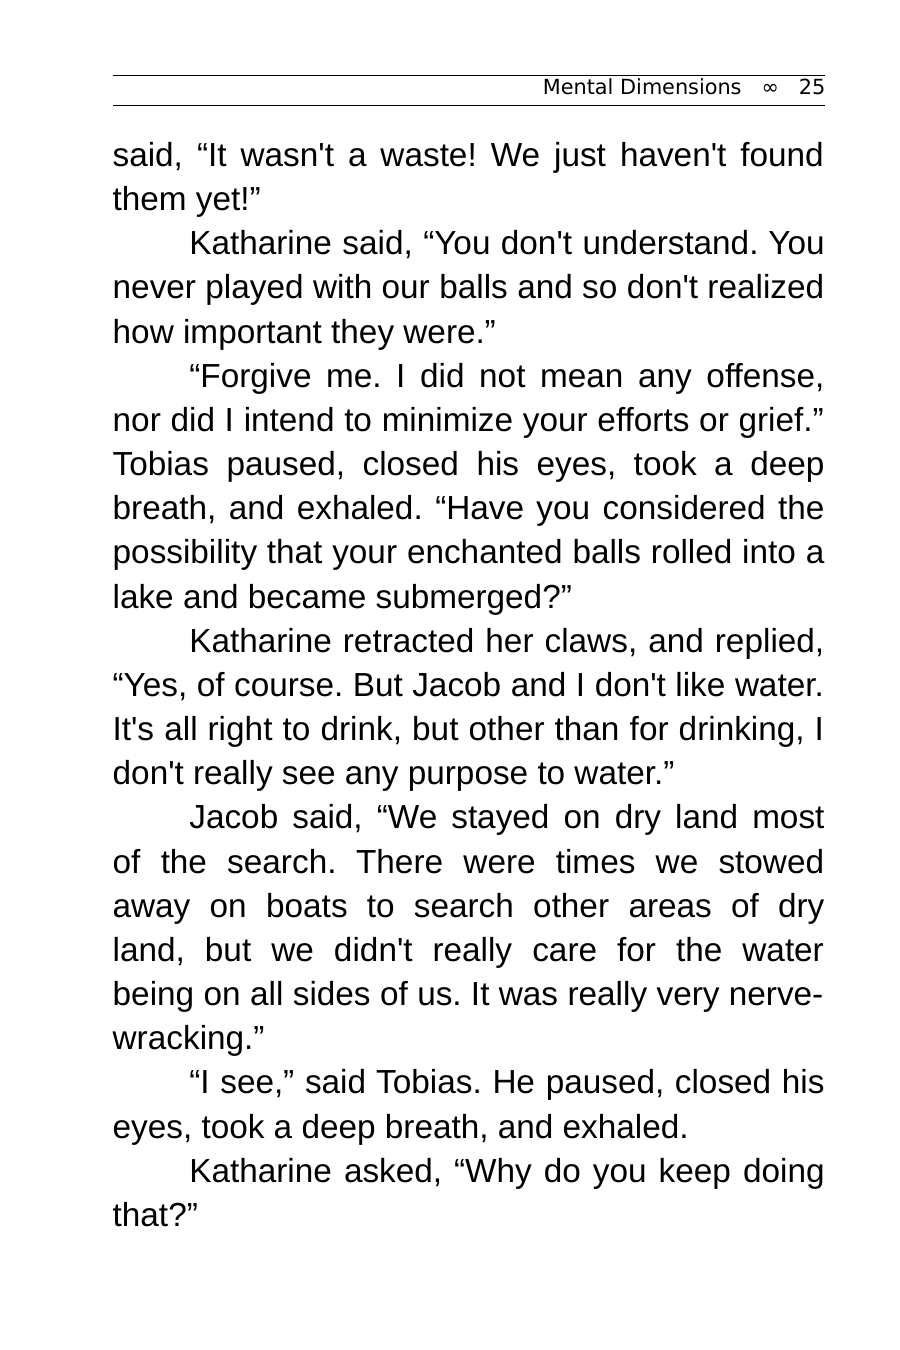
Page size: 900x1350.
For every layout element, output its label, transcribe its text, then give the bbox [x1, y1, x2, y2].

text “Forgive me. I did not mean any offense, nor did I intend to minimize your efforts or grief.” Tobias paused, closed his eyes, took a deep breath, and exhaled. “Have you considered the possibility that your enchanted balls rolled into a lake and became submerged?” [112, 356, 825, 615]
text “I see,” said Tobias. He paused, closed his eyes, took a deep breath, and exhaled. [112, 1062, 825, 1145]
text Jacob said, “We stayed on dry land most of the search. There were times we stowed away on boats to search other areas of dry land, but we didn't really care for the water being on all sides of us. It was really very nerve-wracking.” [112, 797, 825, 1057]
text Katharine retracted her claws, and replied, “Yes, of course. But Jacob and I don't like water. It's all right to drink, but other than for drinking, I don't really see any purpose to water.” [112, 621, 825, 792]
text said, “It wasn't a waste! We just haven't found them yet!” [112, 135, 825, 218]
text Katharine asked, “Why do you keep doing that?” [112, 1151, 825, 1233]
text Katharine said, “You don't understand. You never played with our balls and so don't realized how important they were.” [112, 223, 825, 350]
